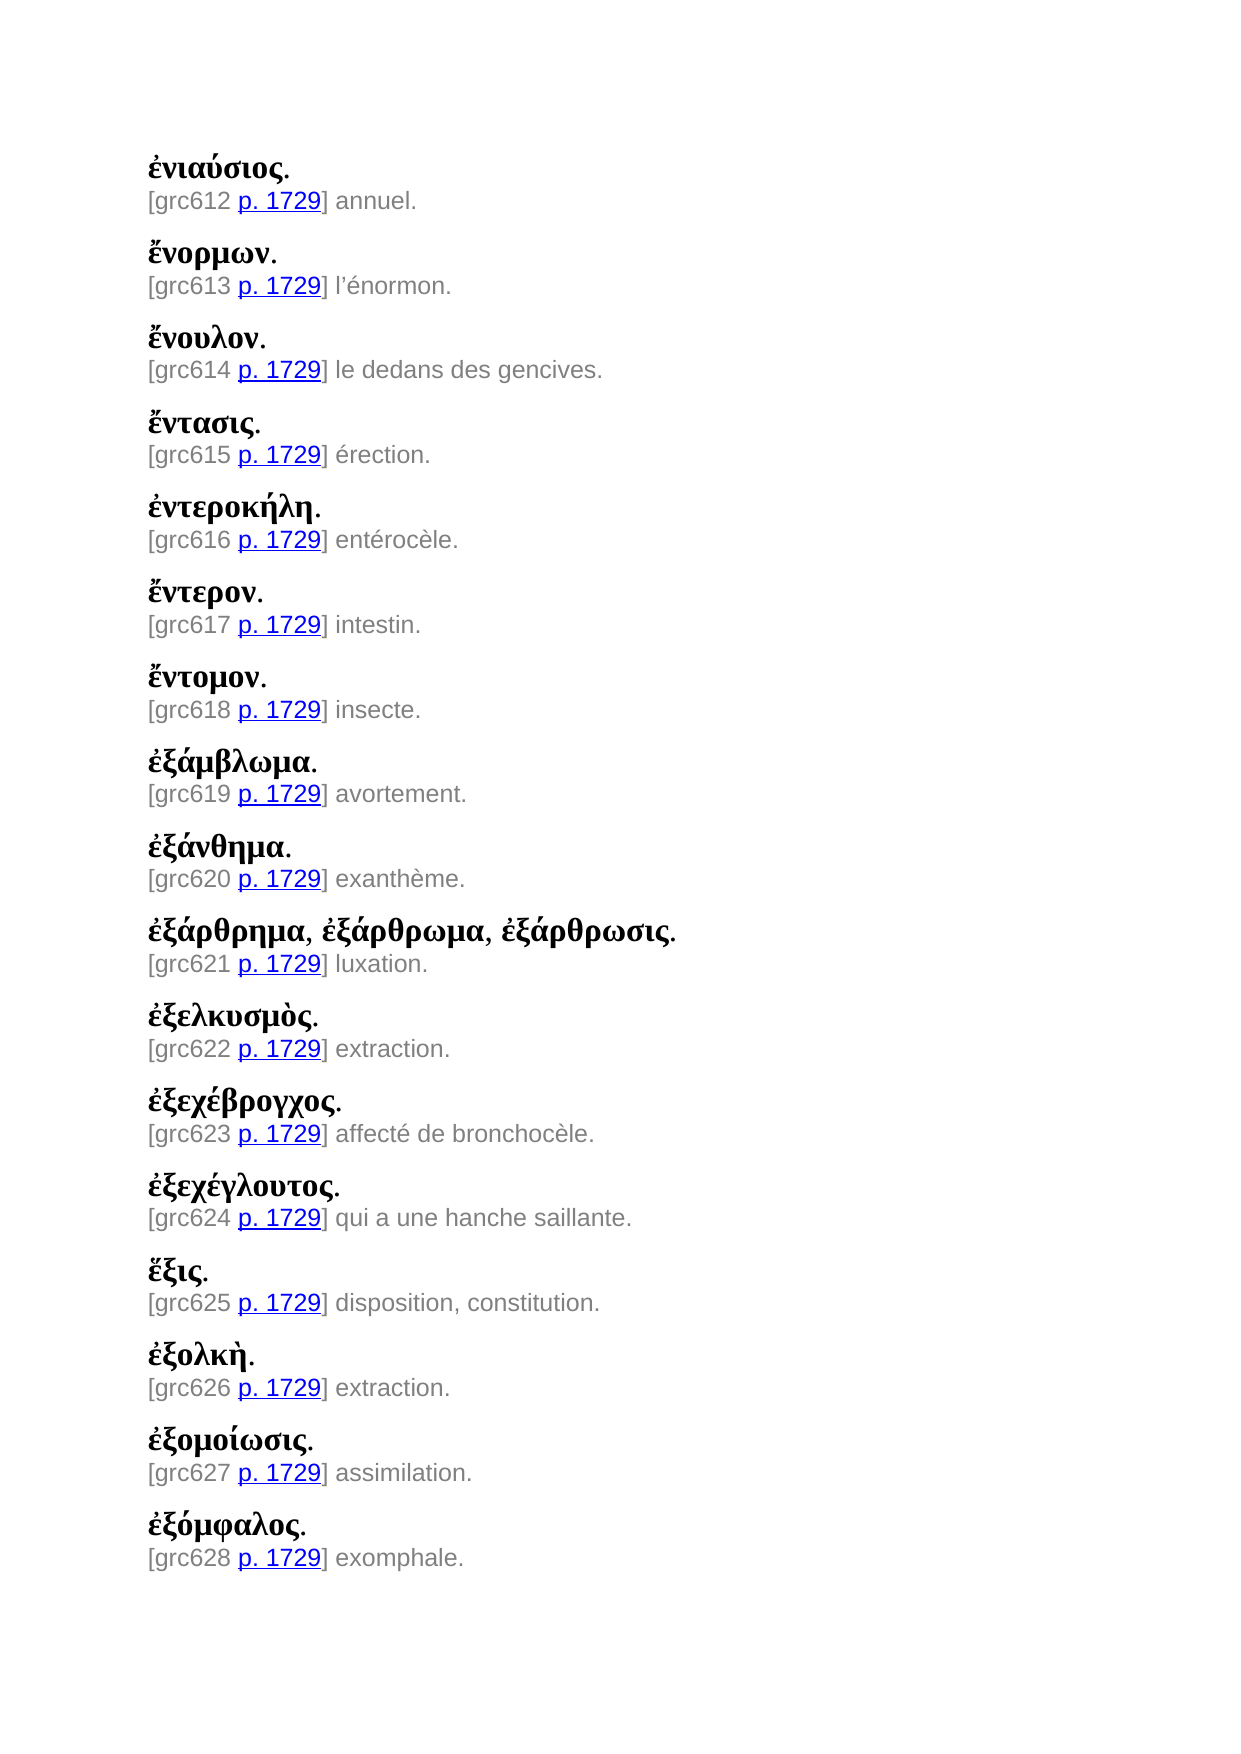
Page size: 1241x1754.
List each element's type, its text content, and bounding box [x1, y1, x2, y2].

text ἕξις. [148, 1250, 1093, 1288]
text [grc621 p. 1729] luxation. [148, 949, 1093, 978]
text [grc613 p. 1729] l’énormon. [148, 271, 1093, 299]
text [grc617 p. 1729] intestin. [148, 610, 1093, 639]
text ἔντερον. [148, 572, 1093, 610]
text ἐξόμφαλος. [148, 1504, 1093, 1543]
text [grc626 p. 1729] extraction. [148, 1373, 1093, 1402]
text ἐξάνθημα. [148, 826, 1093, 864]
text ἐξεχέγλουτος. [148, 1165, 1093, 1203]
text ἔντομον. [148, 656, 1093, 695]
text [grc622 p. 1729] extraction. [148, 1034, 1093, 1063]
text [grc628 p. 1729] exomphale. [148, 1543, 1093, 1571]
text [grc620 p. 1729] exanthème. [148, 864, 1093, 893]
text ἐξολκὴ. [148, 1335, 1093, 1373]
text [grc616 p. 1729] entérocèle. [148, 525, 1093, 554]
text [grc627 p. 1729] assimilation. [148, 1458, 1093, 1487]
text ἐνιαύσιος. [148, 148, 1093, 186]
text [grc619 p. 1729] avortement. [148, 779, 1093, 808]
text [grc615 p. 1729] érection. [148, 440, 1093, 469]
text [grc624 p. 1729] qui a une hanche saillante. [148, 1203, 1093, 1232]
text ἐξομοίωσις. [148, 1419, 1093, 1458]
text [grc623 p. 1729] affecté de bronchocèle. [148, 1119, 1093, 1147]
text ἔνορμων. [148, 232, 1093, 271]
text ἐντεροκήλη. [148, 487, 1093, 525]
text [grc618 p. 1729] insecte. [148, 695, 1093, 723]
text ἐξελκυσμὸς. [148, 996, 1093, 1034]
text ἔνουλον. [148, 317, 1093, 356]
text ἐξάρθρημα, ἐξάρθρωμα, ἐξάρθρωσις. [148, 911, 1093, 949]
text ἐξεχέβρογχος. [148, 1080, 1093, 1119]
text ἔντασις. [148, 402, 1093, 440]
text [grc625 p. 1729] disposition, constitution. [148, 1288, 1093, 1317]
text ἐξάμβλωμα. [148, 741, 1093, 779]
text [grc614 p. 1729] le dedans des gencives. [148, 356, 1093, 384]
text [grc612 p. 1729] annuel. [148, 186, 1093, 215]
